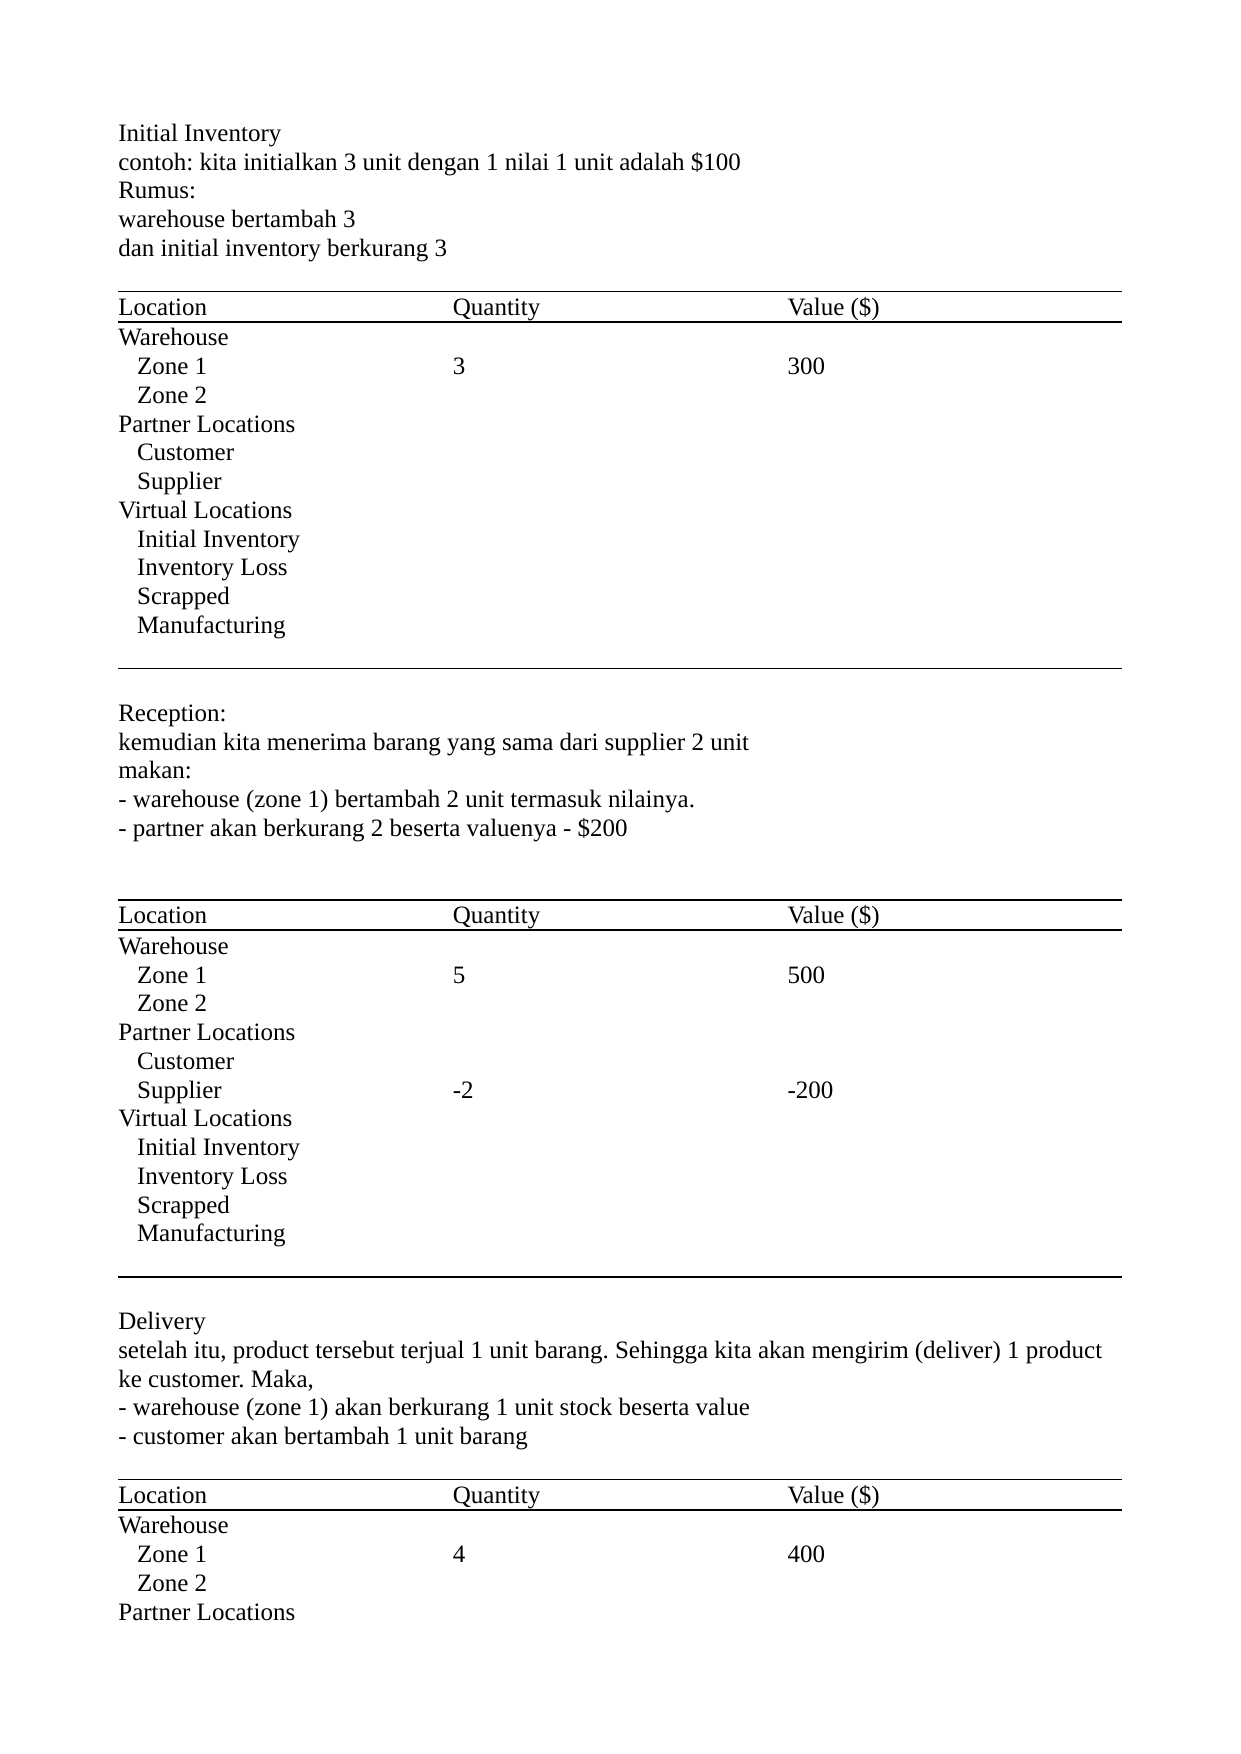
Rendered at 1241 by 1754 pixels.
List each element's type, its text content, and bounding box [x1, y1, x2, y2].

table_cell Zone 2 [118, 1568, 453, 1597]
text setelah itu, product tersebut terjual 1 unit barang. Sehingga kita akan mengirim (deliver) 1 product ke customer. Maka, [118, 1335, 1122, 1392]
table_cell [118, 639, 453, 667]
text Rumus: [118, 176, 1122, 204]
text warehouse bertambah 3 [118, 204, 1122, 233]
table_cell Warehouse [118, 931, 453, 960]
text kemudian kita menerima barang yang sama dari supplier 2 unit [118, 727, 1122, 755]
text - customer akan bertambah 1 unit barang [118, 1421, 1122, 1450]
table_cell Partner Locations [118, 409, 453, 437]
table_cell [453, 1511, 787, 1539]
table_cell [787, 1132, 1122, 1161]
table_cell 4 [453, 1539, 787, 1568]
table_cell [453, 323, 787, 351]
text - partner akan berkurang 2 beserta valuenya - $200 [118, 813, 1122, 842]
table_cell [453, 989, 787, 1017]
table_cell [453, 931, 787, 960]
table_cell Zone 2 [118, 380, 453, 409]
table_cell [787, 1190, 1122, 1218]
table_cell [453, 639, 787, 667]
text - warehouse (zone 1) bertambah 2 unit termasuk nilainya. [118, 784, 1122, 813]
table_header Location [118, 292, 453, 321]
table_header Quantity [453, 1480, 787, 1509]
table_cell [787, 1046, 1122, 1075]
table_cell [787, 610, 1122, 639]
table_cell [453, 1132, 787, 1161]
table_cell [787, 1568, 1122, 1597]
table_cell 300 [787, 351, 1122, 380]
table_cell [787, 409, 1122, 437]
table_cell Manufacturing [118, 1219, 453, 1247]
table_cell Manufacturing [118, 610, 453, 639]
table_cell [453, 553, 787, 581]
table_cell 400 [787, 1539, 1122, 1568]
table_cell -200 [787, 1075, 1122, 1103]
table_cell [787, 931, 1122, 960]
table_cell [787, 553, 1122, 581]
table_cell [453, 438, 787, 466]
text Reception: [118, 698, 1122, 727]
table_cell Customer [118, 1046, 453, 1075]
table_cell -2 [453, 1075, 787, 1103]
table_cell [453, 1046, 787, 1075]
table_cell Partner Locations [118, 1017, 453, 1046]
table_header Location [118, 901, 453, 929]
table_cell [453, 1190, 787, 1218]
table_cell [787, 380, 1122, 409]
table_cell Inventory Loss [118, 553, 453, 581]
table_cell [787, 581, 1122, 610]
table_cell [118, 1247, 453, 1276]
text makan: [118, 755, 1122, 784]
table_header Value ($) [787, 292, 1122, 321]
table_cell [453, 1017, 787, 1046]
table_cell 3 [453, 351, 787, 380]
table_cell Customer [118, 438, 453, 466]
table_cell [453, 495, 787, 524]
table_header Location [118, 1480, 453, 1509]
table_cell 5 [453, 960, 787, 988]
table_cell [453, 1247, 787, 1276]
table_cell [787, 323, 1122, 351]
table_header Quantity [453, 292, 787, 321]
table_cell Supplier [118, 466, 453, 495]
table_cell [453, 581, 787, 610]
table_cell Warehouse [118, 323, 453, 351]
table_cell [787, 1104, 1122, 1132]
table_cell Partner Locations [118, 1597, 453, 1626]
table_header Quantity [453, 901, 787, 929]
table_cell Virtual Locations [118, 1104, 453, 1132]
table_cell [787, 438, 1122, 466]
table_cell [453, 409, 787, 437]
table_cell Supplier [118, 1075, 453, 1103]
table_cell Scrapped [118, 1190, 453, 1218]
table_cell Scrapped [118, 581, 453, 610]
table_cell Virtual Locations [118, 495, 453, 524]
table_cell [787, 1511, 1122, 1539]
table_cell [787, 1247, 1122, 1276]
table_cell [787, 639, 1122, 667]
table_cell [787, 1017, 1122, 1046]
table_header Value ($) [787, 901, 1122, 929]
table_cell [453, 524, 787, 552]
table_cell [453, 466, 787, 495]
table_cell [453, 1568, 787, 1597]
table_cell [453, 1161, 787, 1190]
table_cell [453, 610, 787, 639]
table_cell [787, 1597, 1122, 1626]
table_cell Initial Inventory [118, 524, 453, 552]
table_cell [453, 1597, 787, 1626]
table_cell [453, 1104, 787, 1132]
table_header Value ($) [787, 1480, 1122, 1509]
table_cell Zone 1 [118, 351, 453, 380]
text contoh: kita initialkan 3 unit dengan 1 nilai 1 unit adalah $100 [118, 147, 1122, 176]
table_cell Inventory Loss [118, 1161, 453, 1190]
table_cell [787, 1161, 1122, 1190]
text - warehouse (zone 1) akan berkurang 1 unit stock beserta value [118, 1392, 1122, 1421]
table_cell [453, 1219, 787, 1247]
table_cell [787, 1219, 1122, 1247]
text dan initial inventory berkurang 3 [118, 233, 1122, 262]
text Initial Inventory [118, 118, 1122, 147]
table_cell [787, 466, 1122, 495]
table_cell [453, 380, 787, 409]
table_cell 500 [787, 960, 1122, 988]
text Delivery [118, 1306, 1122, 1335]
table_cell [787, 524, 1122, 552]
table_cell [787, 989, 1122, 1017]
table_cell [787, 495, 1122, 524]
table_cell Zone 1 [118, 960, 453, 988]
table_cell Zone 1 [118, 1539, 453, 1568]
table_cell Warehouse [118, 1511, 453, 1539]
table_cell Initial Inventory [118, 1132, 453, 1161]
table_cell Zone 2 [118, 989, 453, 1017]
